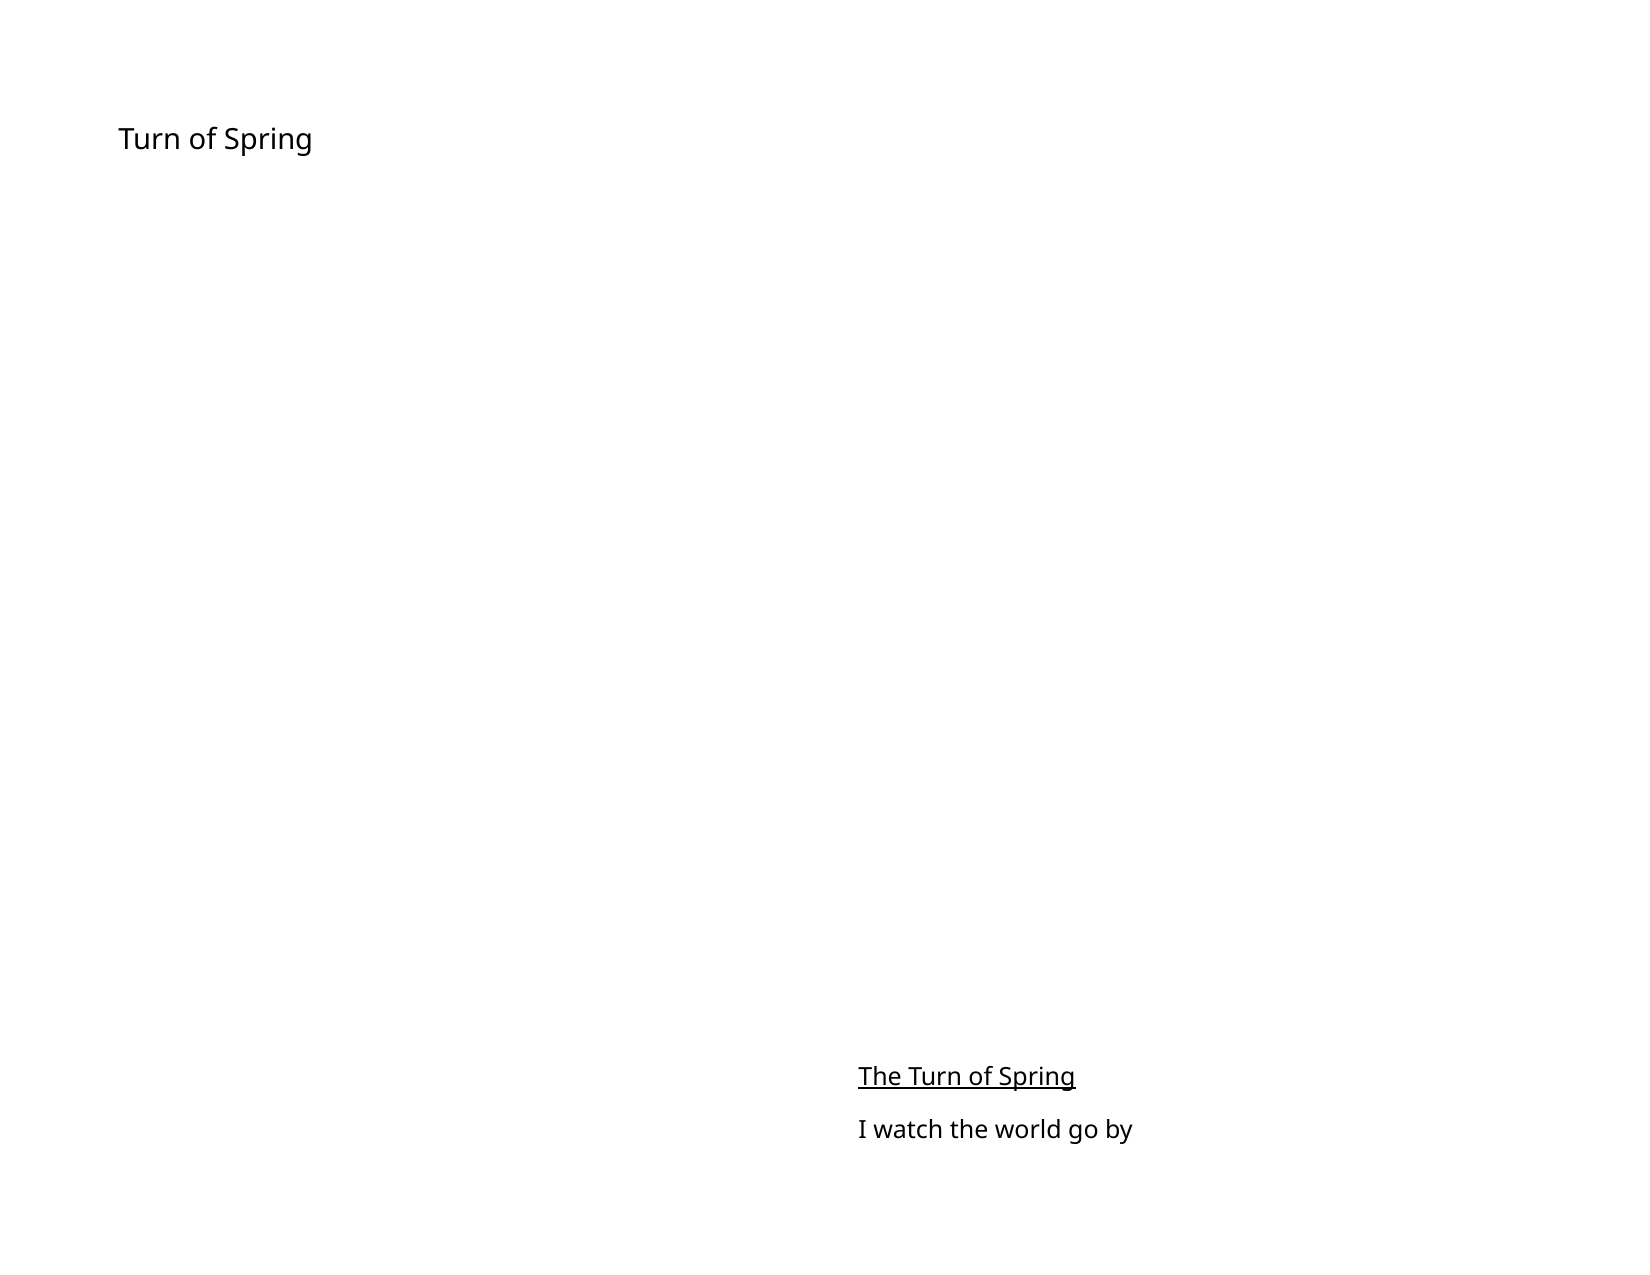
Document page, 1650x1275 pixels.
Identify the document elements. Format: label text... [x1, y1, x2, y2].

text The Turn of Spring [858, 1058, 1532, 1092]
text Turn of Spring [118, 118, 792, 158]
text I watch the world go by [858, 1112, 1532, 1146]
